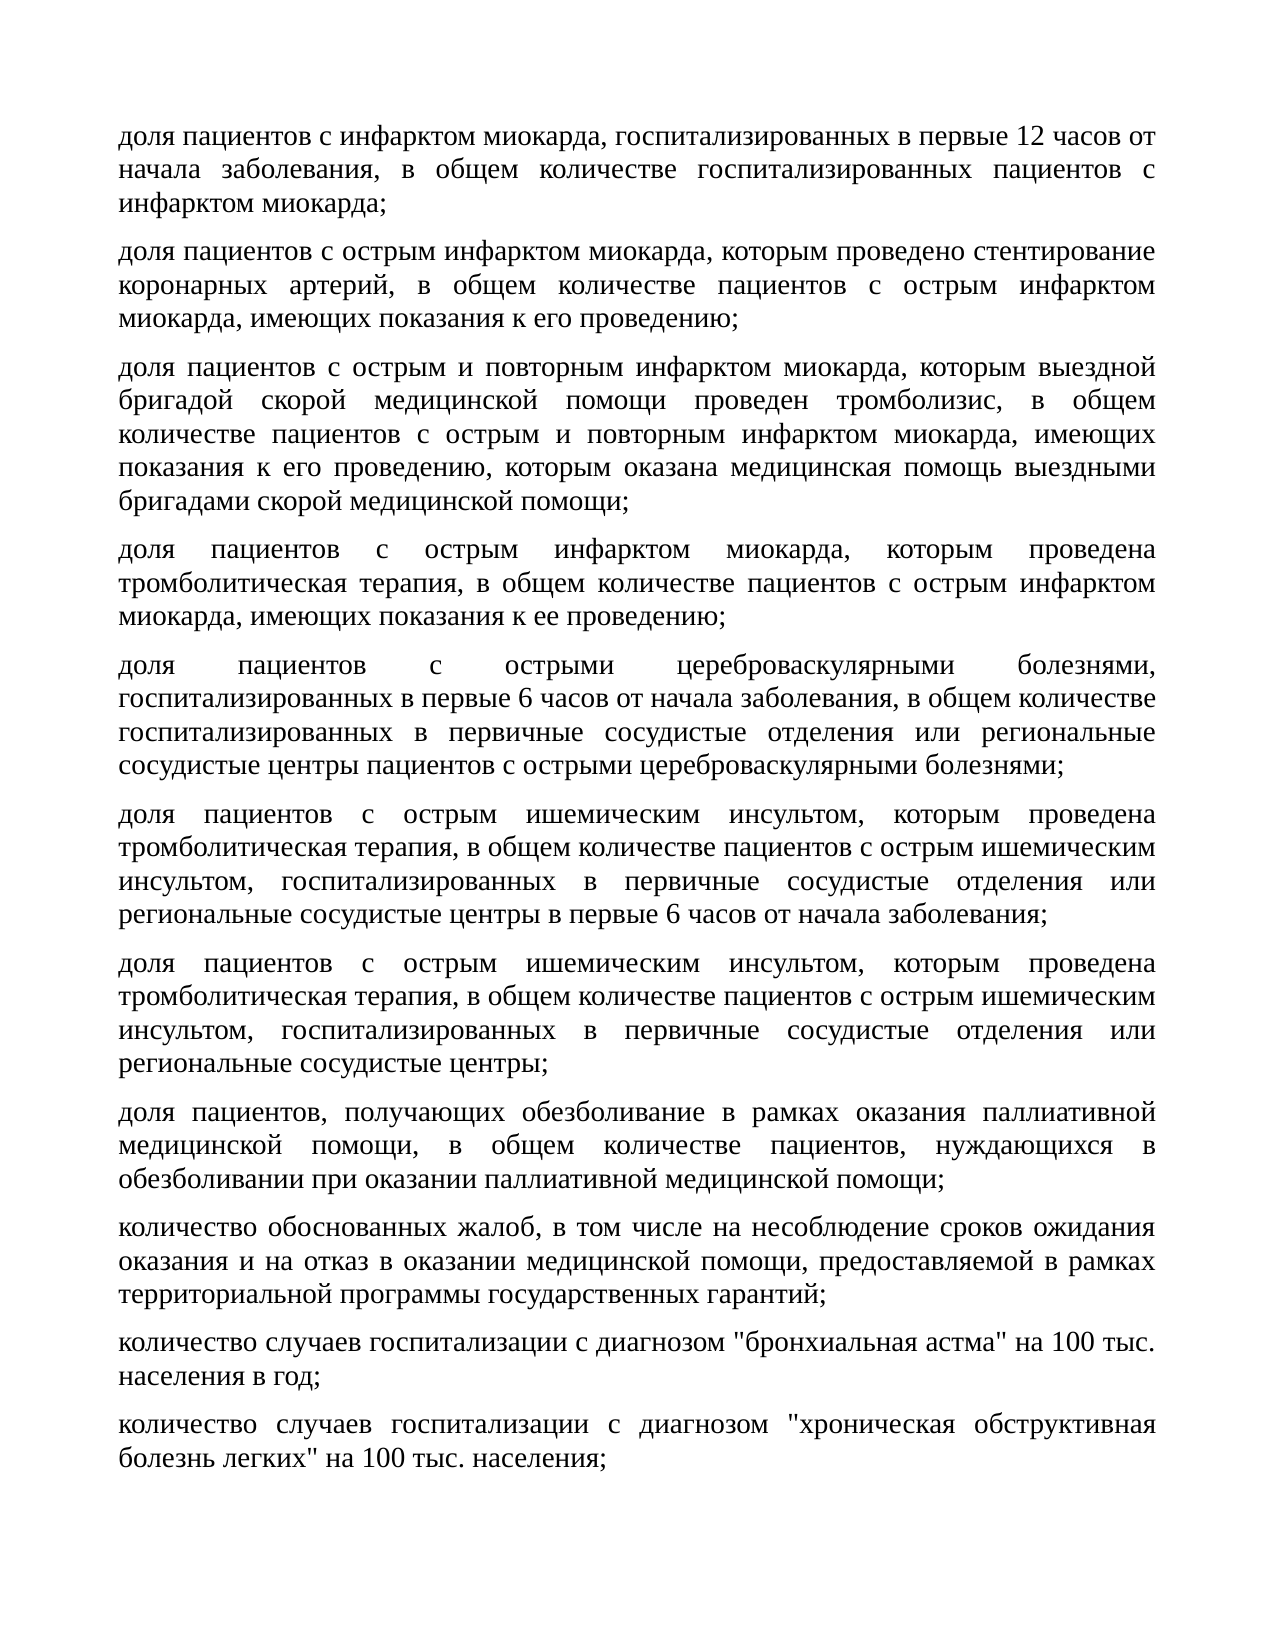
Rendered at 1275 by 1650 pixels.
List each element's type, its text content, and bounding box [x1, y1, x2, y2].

text доля пациентов с острым инфарктом миокарда, которым проведено стентирование коронарных артерий, в общем количестве пациентов с острым инфарктом миокарда, имеющих показания к его проведению; [118, 233, 1157, 334]
text количество обоснованных жалоб, в том числе на несоблюдение сроков ожидания оказания и на отказ в оказании медицинской помощи, предоставляемой в рамках территориальной программы государственных гарантий; [118, 1209, 1157, 1310]
text доля пациентов с инфарктом миокарда, госпитализированных в первые 12 часов от начала заболевания, в общем количестве госпитализированных пациентов с инфарктом миокарда; [118, 118, 1157, 219]
text количество случаев госпитализации с диагнозом "бронхиальная астма" на 100 тыс. населения в год; [118, 1324, 1157, 1392]
text доля пациентов с острым и повторным инфарктом миокарда, которым выездной бригадой скорой медицинской помощи проведен тромболизис, в общем количестве пациентов с острым и повторным инфарктом миокарда, имеющих показания к его проведению, которым оказана медицинская помощь выездными бригадами скорой медицинской помощи; [118, 349, 1157, 517]
text доля пациентов, получающих обезболивание в рамках оказания паллиативной медицинской помощи, в общем количестве пациентов, нуждающихся в обезболивании при оказании паллиативной медицинской помощи; [118, 1094, 1157, 1194]
text доля пациентов с острым ишемическим инсультом, которым проведена тромболитическая терапия, в общем количестве пациентов с острым ишемическим инсультом, госпитализированных в первичные сосудистые отделения или региональные сосудистые центры; [118, 945, 1157, 1079]
text доля пациентов с острыми цереброваскулярными болезнями, госпитализированных в первые 6 часов от начала заболевания, в общем количестве госпитализированных в первичные сосудистые отделения или региональные сосудистые центры пациентов с острыми цереброваскулярными болезнями; [118, 647, 1157, 781]
text доля пациентов с острым ишемическим инсультом, которым проведена тромболитическая терапия, в общем количестве пациентов с острым ишемическим инсультом, госпитализированных в первичные сосудистые отделения или региональные сосудистые центры в первые 6 часов от начала заболевания; [118, 796, 1157, 930]
text количество случаев госпитализации с диагнозом "хроническая обструктивная болезнь легких" на 100 тыс. населения; [118, 1406, 1157, 1473]
text доля пациентов с острым инфарктом миокарда, которым проведена тромболитическая терапия, в общем количестве пациентов с острым инфарктом миокарда, имеющих показания к ее проведению; [118, 531, 1157, 632]
